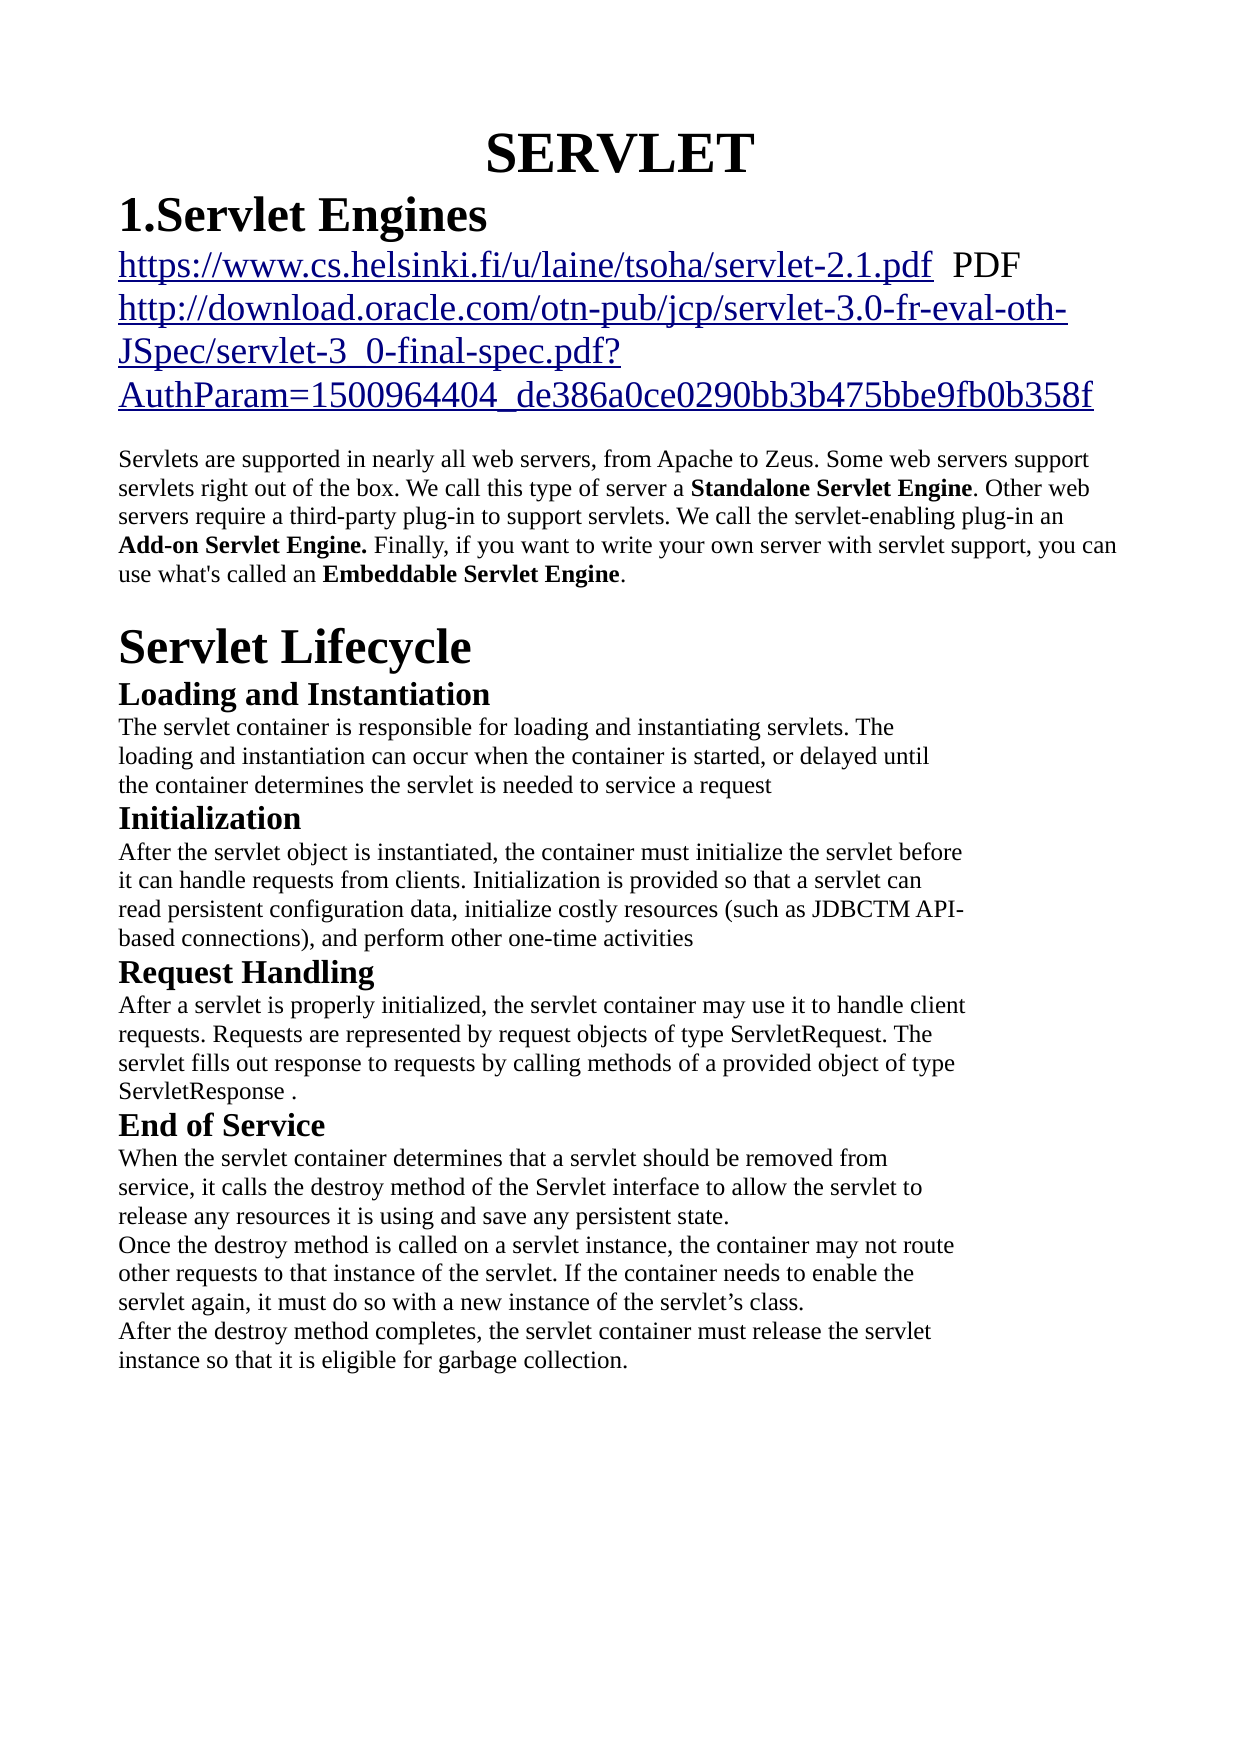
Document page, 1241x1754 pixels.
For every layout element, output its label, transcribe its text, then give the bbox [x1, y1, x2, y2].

text http://download.oracle.com/otn-pub/jcp/servlet-3.0-fr-eval-oth-JSpec/servlet-3_0-final-spec.pdf?AuthParam=1500964404_de386a0ce0290bb3b475bbe9fb0b358f [118, 286, 1122, 415]
text The servlet container is responsible for loading and instantiating servlets. The [118, 712, 1122, 741]
text Once the destroy method is called on a servlet instance, the container may not route [118, 1230, 1122, 1258]
text After a servlet is properly initialized, the servlet container may use it to handle client [118, 990, 1122, 1019]
text based connections), and perform other one-time activities [118, 923, 1122, 952]
text 1.Servlet Engines [118, 185, 1122, 243]
text requests. Requests are represented by request objects of type ServletRequest. The [118, 1019, 1122, 1048]
text instance so that it is eligible for garbage collection. [118, 1345, 1122, 1373]
text Initialization [118, 798, 1122, 837]
text loading and instantiation can occur when the container is started, or delayed until [118, 741, 1122, 770]
text Servlet Lifecycle [118, 616, 1122, 674]
text End of Service [118, 1105, 1122, 1143]
text servlet again, it must do so with a new instance of the servlet’s class. [118, 1287, 1122, 1316]
text service, it calls the destroy method of the Servlet interface to allow the servlet to [118, 1172, 1122, 1201]
text When the servlet container determines that a servlet should be removed from [118, 1143, 1122, 1172]
text Loading and Instantiation [118, 674, 1122, 712]
text read persistent configuration data, initialize costly resources (such as JDBCTM API- [118, 894, 1122, 923]
text release any resources it is using and save any persistent state. [118, 1201, 1122, 1230]
text https://www.cs.helsinki.fi/u/laine/tsoha/servlet-2.1.pdf PDF [118, 243, 1122, 286]
text After the destroy method completes, the servlet container must release the servlet [118, 1316, 1122, 1345]
text Request Handling [118, 952, 1122, 990]
text the container determines the servlet is needed to service a request [118, 770, 1122, 798]
text SERVLET [118, 118, 1122, 185]
text other requests to that instance of the servlet. If the container needs to enable the [118, 1258, 1122, 1287]
text it can handle requests from clients. Initialization is provided so that a servlet can [118, 866, 1122, 894]
text After the servlet object is instantiated, the container must initialize the servlet before [118, 837, 1122, 866]
text Servlets are supported in nearly all web servers, from Apache to Zeus. Some web servers support servlets right out of the box. We call this type of server a Standalone Servlet Engine. Other web servers require a third-party plug-in to support servlets. We call the servlet-enabling plug-in an Add-on Servlet Engine. Finally, if you want to write your own server with servlet support, you can use what's called an Embeddable Servlet Engine. [118, 444, 1122, 588]
text servlet fills out response to requests by calling methods of a provided object of type [118, 1048, 1122, 1076]
text ServletResponse . [118, 1076, 1122, 1105]
